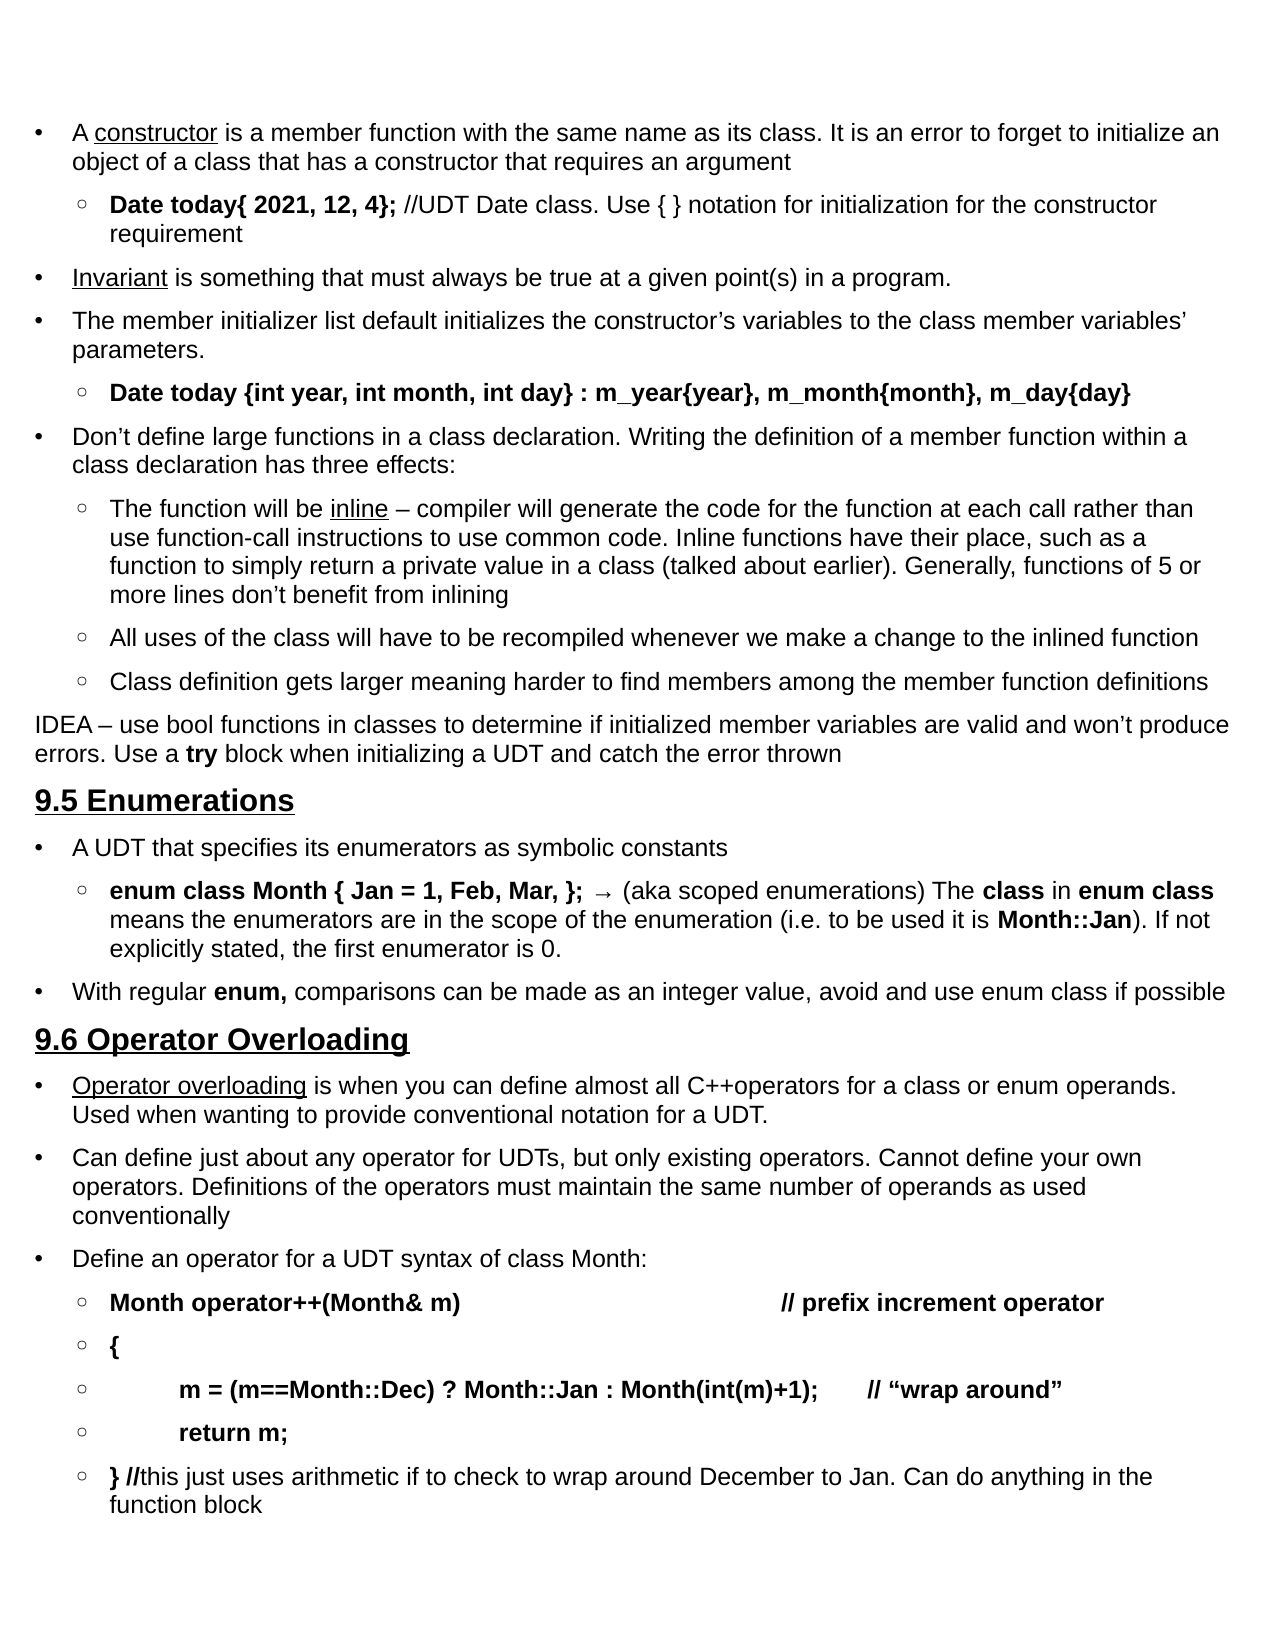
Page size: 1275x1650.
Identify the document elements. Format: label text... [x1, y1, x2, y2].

list A UDT that specifies its enumerators as symbolic constants [34, 833, 1232, 862]
list Date today {int year, int month, int day} : m_year{year}, m_month{month}, m_day{day} [72, 378, 1232, 407]
list Operator overloading is when you can define almost all C++operators for a class or enum operands. Used when wanting to provide conventional notation for a UDT. [34, 1071, 1232, 1129]
list Define an operator for a UDT syntax of class Month: [34, 1244, 1232, 1273]
list Don’t define large functions in a class declaration. Writing the definition of a member function within a class declaration has three effects: [34, 422, 1232, 479]
list } //this just uses arithmetic if to check to wrap around December to Jan. Can do anything in the function block [72, 1462, 1232, 1519]
list Class definition gets larger meaning harder to find members among the member function definitions [72, 667, 1232, 696]
list The member initializer list default initializes the constructor’s variables to the class member variables’ parameters. [34, 306, 1232, 363]
list Month operator++(Month& m) // prefix increment operator [72, 1288, 1232, 1317]
list m = (m==Month::Dec) ? Month::Jan : Month(int(m)+1); // “wrap around” [72, 1375, 1232, 1403]
list enum class Month { Jan = 1, Feb, Mar, }; → (aka scoped enumerations) The class in enum class means the enumerators are in the scope of the enumeration (i.e. to be used it is Month::Jan). If not explicitly stated, the first enumerator is 0. [72, 876, 1232, 963]
list The function will be inline – compiler will generate the code for the function at each call rather than use function-call instructions to use common code. Inline functions have their place, such as a function to simply return a private value in a class (talked about earlier). Generally, functions of 5 or more lines don’t benefit from inlining [72, 494, 1232, 609]
list Can define just about any operator for UDTs, but only existing operators. Cannot define your own operators. Definitions of the operators must maintain the same number of operands as used conventionally [34, 1143, 1232, 1230]
text IDEA – use bool functions in classes to determine if initialized member variables are valid and won’t produce errors. Use a try block when initializing a UDT and catch the error thrown [34, 710, 1232, 768]
list With regular enum, comparisons can be made as an integer value, avoid and use enum class if possible [34, 977, 1232, 1006]
subtitle 9.6 Operator Overloading [34, 1021, 1232, 1057]
list Date today{ 2021, 12, 4}; //UDT Date class. Use { } notation for initialization for the constructor requirement [72, 190, 1232, 248]
list { [72, 1331, 1232, 1360]
list Invariant is something that must always be true at a given point(s) in a program. [34, 262, 1232, 291]
list A constructor is a member function with the same name as its class. It is an error to forget to initialize an object of a class that has a constructor that requires an argument [34, 118, 1232, 176]
list return m; [72, 1418, 1232, 1447]
list All uses of the class will have to be recompiled whenever we make a change to the inlined function [72, 623, 1232, 652]
subtitle 9.5 Enumerations [34, 782, 1232, 818]
